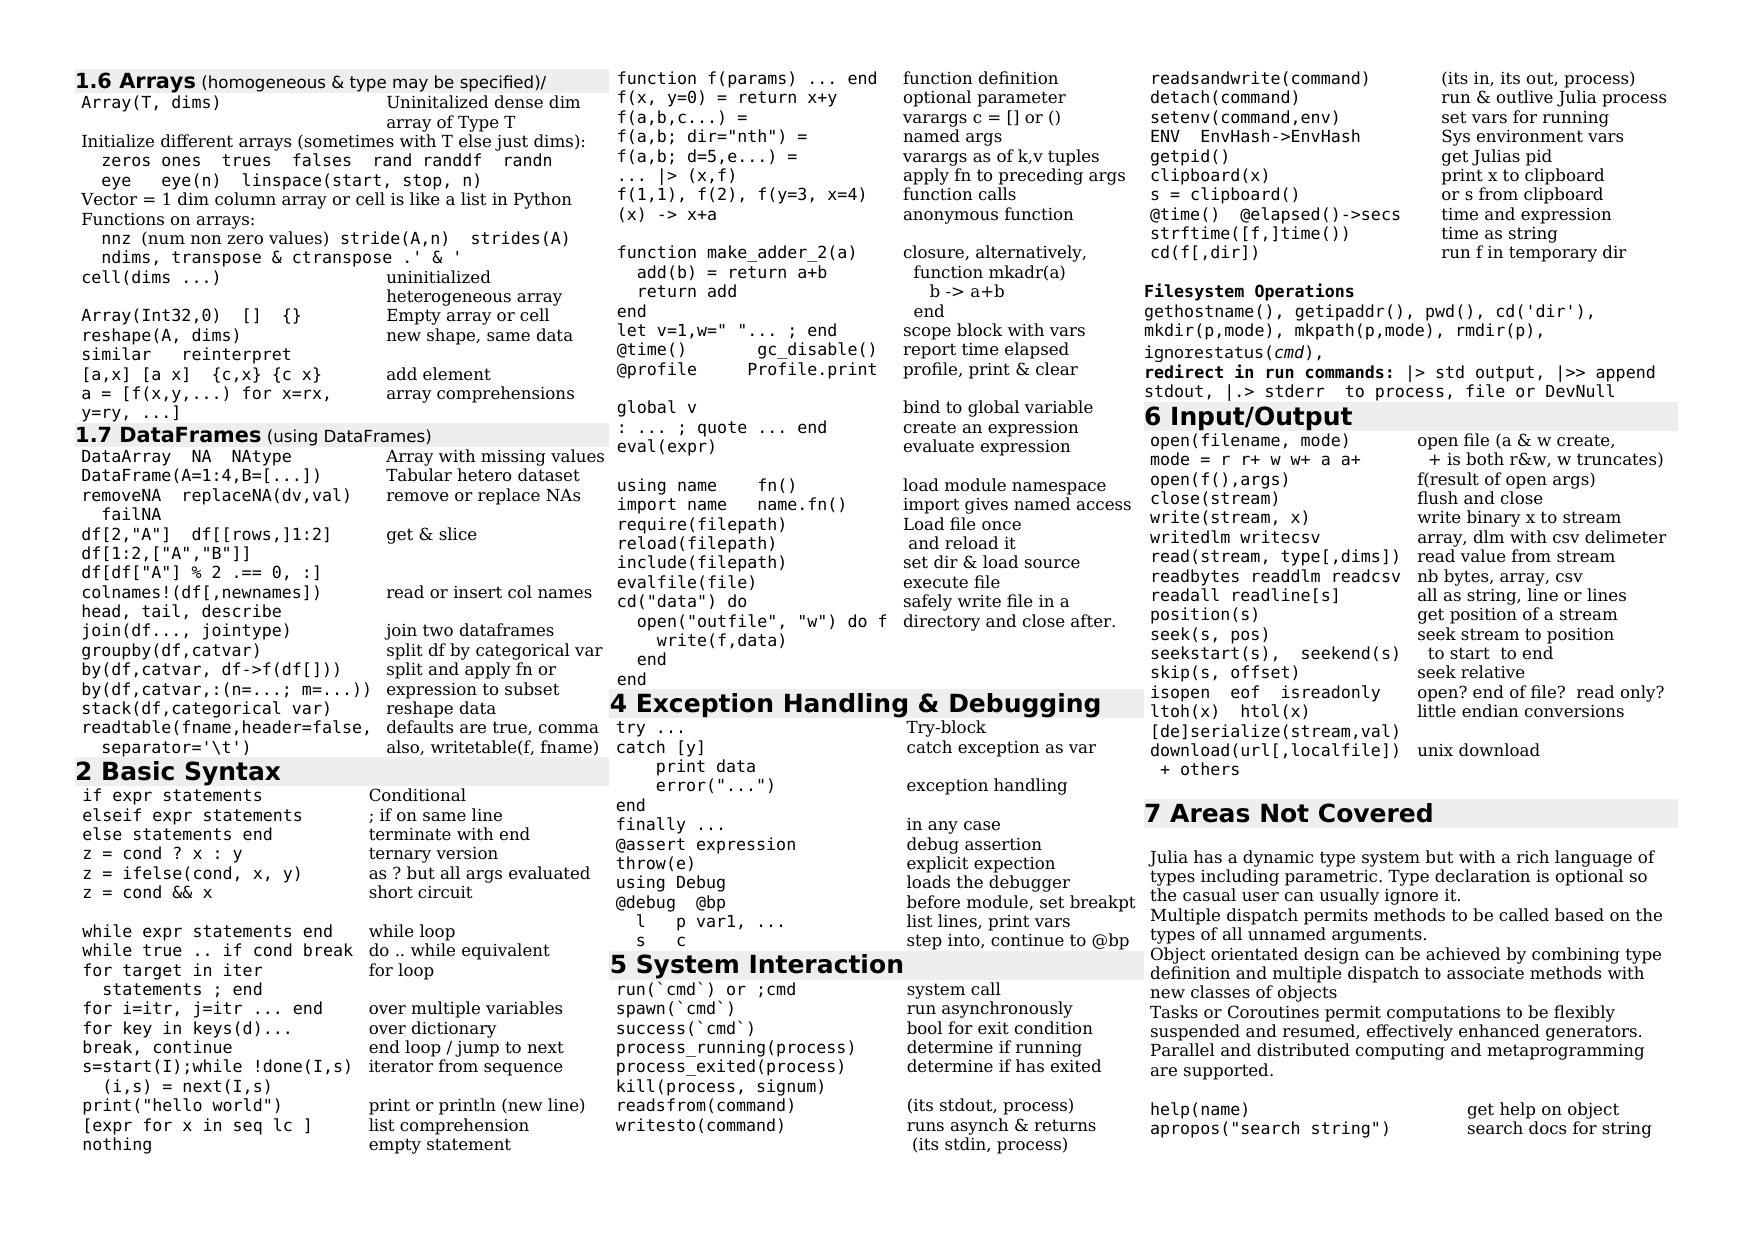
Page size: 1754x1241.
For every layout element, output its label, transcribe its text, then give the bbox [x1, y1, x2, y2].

table_cell f(a,b,c...) = [611, 108, 897, 127]
table_cell break, continue [76, 1038, 362, 1057]
table_cell array, dlm with csv delimeter [1411, 528, 1679, 547]
table_cell removeNA replaceNA(dv,val) failNA [75, 486, 380, 524]
table_cell little endian conversions [1411, 702, 1679, 721]
table_cell success(`cmd`) [610, 1019, 901, 1038]
table_header try ... catch [y] print data error("...") end finally ... [610, 718, 900, 834]
table_cell readsandwrite(command) [1144, 69, 1435, 88]
table_cell [611, 224, 897, 243]
table_header Array(T, dims) [75, 93, 380, 132]
table_cell add element [380, 365, 609, 384]
table_cell run f in temporary dir [1435, 243, 1679, 263]
table_cell open(f(),args) [1144, 470, 1411, 489]
table_cell apropos("search string") [1144, 1119, 1461, 1138]
table_cell read or insert col names [380, 583, 609, 602]
table_cell @time() @elapsed()->secs [1144, 205, 1435, 224]
table_cell seek(s, pos) [1144, 625, 1411, 644]
table_cell loads the debugger [900, 873, 1144, 892]
table_cell isopen eof isreadonly [1144, 683, 1411, 702]
table_cell s=start(I);while !done(I,s) (i,s) = next(I,s) [76, 1057, 362, 1096]
text 7 Areas Not Covered [1144, 799, 1678, 828]
table_cell defaults are true, comma also, writetable(f, fname) [380, 718, 609, 757]
table_cell Functions on arrays: [75, 210, 380, 229]
table_cell process_exited(process) [610, 1057, 901, 1077]
table_cell [610, 1135, 901, 1154]
table_cell throw(e) [610, 854, 900, 873]
table_cell print x to clipboard or s from clipboard [1435, 166, 1679, 204]
table_cell get position of a stream [1411, 605, 1679, 624]
table_cell split df by categorical var [380, 641, 609, 660]
table_cell Sys environment vars [1435, 127, 1679, 146]
table_cell scope block with vars [897, 321, 1144, 340]
table_cell colnames!(df[,newnames]) [75, 583, 380, 602]
table_cell function calls [897, 185, 1144, 204]
table_cell seekstart(s), seekend(s) [1144, 644, 1411, 663]
table_cell [1144, 1080, 1461, 1099]
table_cell [611, 456, 897, 476]
table_cell Initialize different arrays (sometimes with T else just dims): [75, 132, 609, 151]
table_cell (its in, its out, process) [1435, 69, 1679, 88]
table_cell readbytes readdlm readcsv [1144, 566, 1411, 586]
table_cell [380, 563, 609, 582]
table_cell empty statement [363, 1135, 609, 1154]
table_cell for i=itr, j=itr ... end [76, 999, 362, 1018]
table_cell [380, 210, 609, 229]
table_cell @profile Profile.print [611, 360, 897, 379]
table_cell terminate with end [363, 825, 609, 844]
table_cell read(stream, type[,dims]) [1144, 547, 1411, 566]
table_cell kill(process, signum) [610, 1077, 901, 1096]
table_cell while true .. if cond break [76, 941, 362, 960]
table_cell get help on object [1461, 1099, 1679, 1119]
table_cell process_running(process) [610, 1038, 901, 1057]
text 1.7 DataFrames (using DataFrames) [75, 423, 609, 447]
table_header open file (a & w create, + is both r&w, w truncates) [1411, 431, 1679, 469]
table_cell (its stdout, process) [901, 1096, 1144, 1115]
table_cell Tabular hetero dataset [380, 466, 609, 486]
table_cell time as string [1435, 224, 1679, 243]
table_cell runs asynch & returns [901, 1115, 1144, 1135]
table_cell write(stream, x) [1144, 508, 1411, 528]
table_cell new shape, same data [380, 326, 609, 345]
table_cell position(s) [1144, 605, 1411, 624]
table_cell reshape data [380, 699, 609, 718]
table_cell [1411, 760, 1679, 779]
table_cell help(name) [1144, 1099, 1461, 1119]
table_cell [a,x] [a x] {c,x} {c x} [75, 365, 380, 384]
table_cell z = cond ? x : y [76, 844, 362, 863]
table_cell explicit expection [900, 854, 1144, 873]
table_cell safely write file in a directory and close after. [897, 592, 1144, 689]
table_cell strftime([f,]time()) [1144, 224, 1435, 243]
table_cell bool for exit condition [901, 1019, 1144, 1038]
table_cell before module, set breakpt [900, 893, 1144, 912]
table_cell l p var1, ... [610, 912, 900, 931]
table_cell stack(df,categorical var) [75, 699, 380, 718]
table_header if expr statements elseif expr statements [76, 786, 362, 825]
table_cell report time elapsed [897, 340, 1144, 359]
table_cell Empty array or cell [380, 306, 609, 326]
table_cell time and expression [1435, 205, 1679, 224]
table_header Uninitalized dense dim array of Type T [380, 93, 609, 132]
table_cell to start to end [1411, 644, 1679, 663]
table_cell eval(expr) [611, 437, 897, 456]
table_cell readall readline[s] [1144, 586, 1411, 605]
table_cell cd("data") do open("outfile", "w") do f write(f,data) end end [611, 592, 897, 689]
table_cell nnz (num non zero values) stride(A,n) strides(A) ndims, transpose & ctranspose .' & ' [75, 229, 609, 268]
table_cell [897, 224, 1144, 243]
table_cell [1144, 780, 1411, 799]
table_cell join two dataframes [380, 621, 609, 641]
table_cell [380, 544, 609, 563]
table_cell list comprehension [363, 1115, 609, 1135]
table_cell print("hello world") [76, 1096, 362, 1115]
table_cell search docs for string [1461, 1119, 1679, 1138]
table_cell remove or replace NAs [380, 486, 609, 524]
table_cell getpid() [1144, 146, 1435, 166]
table_cell head, tail, describe [75, 602, 380, 621]
table_cell using name fn() [611, 476, 897, 495]
table_cell run asynchronously [901, 999, 1144, 1018]
table_cell setenv(command,env) [1144, 108, 1435, 127]
table_cell similar reinterpret [75, 345, 380, 364]
table_cell detach(command) [1144, 88, 1435, 108]
table_cell set dir & load source [897, 553, 1144, 573]
table_cell Vector = 1 dim column array or cell is like a list in Python [75, 190, 609, 209]
table_cell + others [1144, 760, 1411, 779]
table_cell a = [f(x,y,...) for x=rx, y=ry, ...] [75, 384, 380, 423]
table_cell writedlm writecsv [1144, 528, 1411, 547]
table_cell nothing [76, 1135, 362, 1154]
table_cell all as string, line or lines [1411, 586, 1679, 605]
table_cell f(1,1), f(2), f(y=3, x=4) [611, 185, 897, 204]
table_cell download(url[,localfile]) [1144, 741, 1411, 760]
table_cell over dictionary [363, 1019, 609, 1038]
table_cell uninitialized heterogeneous array [380, 268, 609, 306]
table_cell using Debug [610, 873, 900, 892]
table_cell step into, continue to @bp [900, 931, 1144, 951]
table_cell as ? but all args evaluated [363, 864, 609, 883]
table_cell [1461, 1080, 1679, 1099]
table_cell (its stdin, process) [901, 1135, 1144, 1154]
table_cell df[df["A"] % 2 .== 0, :] [75, 563, 380, 582]
table_cell df[1:2,["A","B"]] [75, 544, 380, 563]
table_cell (x) -> x+a [611, 205, 897, 224]
table_cell global v [611, 398, 897, 418]
table_cell end loop / jump to next [363, 1038, 609, 1057]
table_cell [1144, 263, 1435, 282]
table_cell [1435, 263, 1679, 282]
table_cell Object orientated design can be achieved by combining type definition and multiple dispatch to associate methods with new classes of objects [1144, 944, 1679, 1002]
table_cell include(filepath) [611, 553, 897, 573]
table_cell read value from stream [1411, 547, 1679, 566]
table_cell apply fn to preceding args [897, 166, 1144, 185]
table_header Try-block catch exception as var exception handling in any case [900, 718, 1144, 834]
table_cell bind to global variable [897, 398, 1144, 418]
table_cell df[2,"A"] df[[rows,]1:2] [75, 524, 380, 544]
table_cell execute file [897, 573, 1144, 592]
table_cell let v=1,w=" "... ; end [611, 321, 897, 340]
table_cell s c [610, 931, 900, 951]
table_cell [897, 456, 1144, 476]
text 5 System Interaction [609, 951, 1144, 980]
table_cell [380, 345, 609, 364]
text 6 Input/Output [1144, 402, 1678, 431]
table_cell for target in iter statements ; end [76, 960, 362, 999]
table_header Conditional ; if on same line [363, 786, 609, 825]
table_cell readtable(fname,header=false, separator='\t') [75, 718, 380, 757]
table_cell [de]serialize(stream,val) [1144, 721, 1411, 741]
table_cell [611, 379, 897, 398]
table_header [1144, 828, 1679, 847]
table_cell cd(f[,dir]) [1144, 243, 1435, 263]
table_cell list lines, print vars [900, 912, 1144, 931]
table_cell @assert expression [610, 834, 900, 854]
table_cell while loop [363, 922, 609, 941]
table_cell iterator from sequence [363, 1057, 609, 1096]
table_cell groupby(df,catvar) [75, 641, 380, 660]
table_cell import gives named access [897, 495, 1144, 514]
table_cell z = ifelse(cond, x, y) [76, 864, 362, 883]
table_cell [1411, 721, 1679, 741]
text 4 Exception Handling & Debugging [609, 689, 1144, 718]
table_cell f(x, y=0) = return x+y [611, 88, 897, 108]
table_cell named args [897, 127, 1144, 146]
table_cell clipboard(x) s = clipboard() [1144, 166, 1435, 204]
table_cell cell(dims ...) [75, 268, 380, 306]
table_cell z = cond && x [76, 883, 362, 902]
table_cell determine if has exited [901, 1057, 1144, 1077]
table_cell [897, 379, 1144, 398]
table_cell [363, 902, 609, 922]
table_cell writesto(command) [610, 1115, 901, 1135]
table_cell unix download [1411, 741, 1679, 760]
table_cell eye eye(n) linspace(start, stop, n) [75, 171, 609, 190]
table_cell by(df,catvar, df->f(df[])) by(df,catvar,:(n=...; m=...)) [75, 660, 380, 699]
table_cell function f(params) ... end [611, 69, 897, 88]
table_cell ltoh(x) htol(x) [1144, 702, 1411, 721]
table_cell function definition [897, 69, 1144, 88]
table_cell close(stream) [1144, 489, 1411, 508]
table_cell open? end of file? read only? [1411, 683, 1679, 702]
table_cell function make_adder_2(a) add(b) = return a+b return add end [611, 243, 897, 321]
table_cell seek stream to position [1411, 625, 1679, 644]
table_cell DataFrame(A=1:4,B=[...]) [75, 466, 380, 486]
text redirect in run commands: |> std output, |>> append stdout, |.> stderr to process, file or DevNull [1144, 363, 1678, 402]
table_cell get & slice [380, 524, 609, 544]
table_cell [76, 902, 362, 922]
table_cell @time() gc_disable() [611, 340, 897, 359]
table_cell load module namespace [897, 476, 1144, 495]
table_cell write binary x to stream [1411, 508, 1679, 528]
table_cell varargs as of k,v tuples [897, 146, 1144, 166]
table_cell Parallel and distributed computing and metaprogramming are supported. [1144, 1041, 1679, 1080]
text Filesystem Operations [1144, 282, 1678, 301]
table_cell short circuit [363, 883, 609, 902]
table_cell @debug @bp [610, 893, 900, 912]
table_cell zeros ones trues falses rand randdf randn [75, 151, 609, 171]
table_cell split and apply fn or expression to subset [380, 660, 609, 699]
table_cell create an expression [897, 418, 1144, 437]
table_cell for key in keys(d)... [76, 1019, 362, 1038]
table_cell readsfrom(command) [610, 1096, 901, 1115]
table_cell optional parameter [897, 88, 1144, 108]
table_cell require(filepath) reload(filepath) [611, 515, 897, 553]
table_header Array with missing values [380, 447, 609, 466]
table_cell import name name.fn() [611, 495, 897, 514]
table_cell : ... ; quote ... end [611, 418, 897, 437]
table_cell seek relative [1411, 663, 1679, 683]
table_cell [901, 1077, 1144, 1096]
table_cell over multiple variables [363, 999, 609, 1018]
table_cell ENV EnvHash->EnvHash [1144, 127, 1435, 146]
table_cell closure, alternatively, function mkadr(a) b -> a+b end [897, 243, 1144, 321]
table_cell get Julias pid [1435, 146, 1679, 166]
table_cell anonymous function [897, 205, 1144, 224]
table_cell array comprehensions [380, 384, 609, 423]
table_cell run & outlive Julia process [1435, 88, 1679, 108]
table_cell varargs c = [] or () [897, 108, 1144, 127]
table_cell for loop [363, 960, 609, 999]
table_header system call [901, 980, 1144, 999]
table_header open(filename, mode) mode = r r+ w w+ a a+ [1144, 431, 1411, 469]
table_cell skip(s, offset) [1144, 663, 1411, 683]
table_cell print or println (new line) [363, 1096, 609, 1115]
table_cell ... |> (x,f) [611, 166, 897, 185]
table_cell Load file once and reload it [897, 515, 1144, 553]
table_cell reshape(A, dims) [75, 326, 380, 345]
table_cell f(a,b; d=5,e...) = [611, 146, 897, 166]
table_cell [expr for x in seq lc ] [76, 1115, 362, 1135]
table_cell nb bytes, array, csv [1411, 566, 1679, 586]
text 2 Basic Syntax [75, 757, 609, 786]
text gethostname(), getipaddr(), pwd(), cd('dir'), mkdir(p,mode), mkpath(p,mode), rmdir(p), ignorestatus(cmd), [1144, 301, 1678, 363]
table_cell join(df..., jointype) [75, 621, 380, 641]
text 1.6 Arrays (homogeneous & type may be specified)/ [75, 69, 609, 93]
table_cell do .. while equivalent [363, 941, 609, 960]
table_cell flush and close [1411, 489, 1679, 508]
table_header run(`cmd`) or ;cmd [610, 980, 901, 999]
table_cell Multiple dispatch permits methods to be called based on the types of all unnamed arguments. [1144, 906, 1679, 944]
table_cell else statements end [76, 825, 362, 844]
table_cell while expr statements end [76, 922, 362, 941]
table_cell Tasks or Coroutines permit computations to be flexibly suspended and resumed, effectively enhanced generators. [1144, 1003, 1679, 1041]
table_cell Julia has a dynamic type system but with a rich language of types including parametric. Type declaration is optional so the casual user can usually ignore it. [1144, 848, 1679, 906]
table_cell evaluate expression [897, 437, 1144, 456]
table_cell profile, print & clear [897, 360, 1144, 379]
table_cell [380, 602, 609, 621]
table_cell [1411, 780, 1679, 799]
table_cell f(result of open args) [1411, 470, 1679, 489]
table_cell ternary version [363, 844, 609, 863]
table_cell evalfile(file) [611, 573, 897, 592]
table_cell f(a,b; dir="nth") = [611, 127, 897, 146]
table_cell debug assertion [900, 834, 1144, 854]
table_header DataArray NA NAtype [75, 447, 380, 466]
table_cell Array(Int32,0) [] {} [75, 306, 380, 326]
table_cell determine if running [901, 1038, 1144, 1057]
table_cell set vars for running [1435, 108, 1679, 127]
table_cell spawn(`cmd`) [610, 999, 901, 1018]
